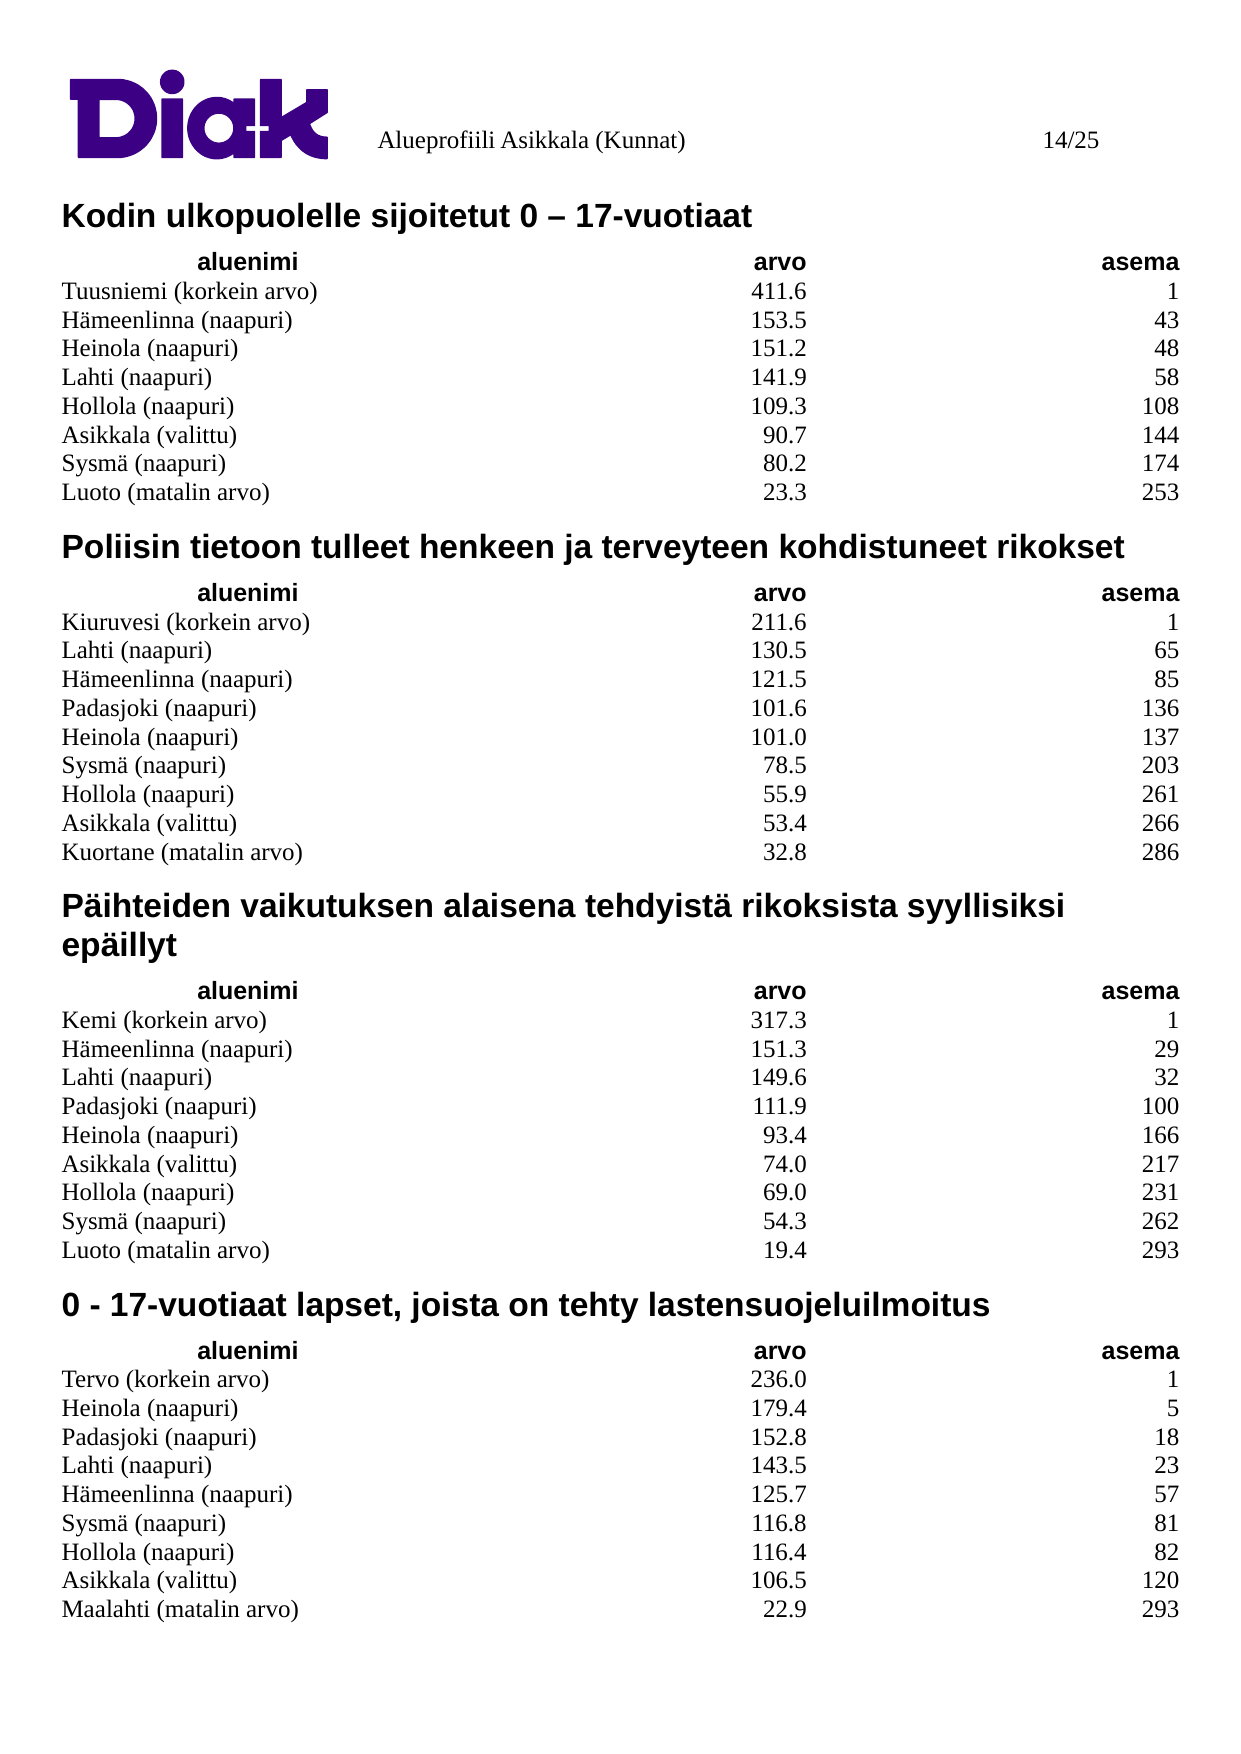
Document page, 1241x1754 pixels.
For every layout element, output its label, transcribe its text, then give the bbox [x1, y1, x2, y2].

table_cell 293 [806, 1594, 1179, 1623]
table_header arvo [434, 1336, 806, 1364]
table_cell Hollola (naapuri) [61, 1178, 434, 1206]
table_cell 136 [806, 693, 1179, 722]
table_cell Heinola (naapuri) [61, 334, 434, 362]
table_cell 293 [806, 1235, 1179, 1264]
subtitle 0 - 17-vuotiaat lapset, joista on tehty lastensuojeluilmoitus [61, 1284, 1179, 1323]
table_cell Lahti (naapuri) [61, 1063, 434, 1091]
table_cell Sysmä (naapuri) [61, 751, 434, 779]
table_cell Asikkala (valittu) [61, 1566, 434, 1594]
table_cell Lahti (naapuri) [61, 636, 434, 664]
table_cell 55.9 [434, 779, 806, 808]
table_cell 90.7 [434, 420, 806, 448]
table_cell 217 [806, 1149, 1179, 1177]
table_cell 411.6 [434, 276, 806, 305]
table_cell Asikkala (valittu) [61, 420, 434, 448]
table_cell 261 [806, 779, 1179, 808]
table_cell 120 [806, 1566, 1179, 1594]
table_cell Asikkala (valittu) [61, 808, 434, 837]
table_header aluenimi [61, 976, 434, 1005]
table_cell Padasjoki (naapuri) [61, 1091, 434, 1120]
table_cell 54.3 [434, 1206, 806, 1235]
table_header asema [806, 578, 1179, 607]
table_cell 286 [806, 837, 1179, 866]
table_cell 43 [806, 305, 1179, 333]
table_cell Sysmä (naapuri) [61, 1508, 434, 1537]
table_cell 85 [806, 664, 1179, 693]
table_cell 111.9 [434, 1091, 806, 1120]
table_cell 5 [806, 1393, 1179, 1422]
table_cell Hollola (naapuri) [61, 1537, 434, 1566]
table_cell 101.6 [434, 693, 806, 722]
table_cell 125.7 [434, 1479, 806, 1508]
table_cell 1 [806, 607, 1179, 636]
table_cell Luoto (matalin arvo) [61, 477, 434, 506]
table_cell 116.4 [434, 1537, 806, 1566]
table_cell 29 [806, 1034, 1179, 1062]
table_cell 1 [806, 1364, 1179, 1393]
table_cell 116.8 [434, 1508, 806, 1537]
table_cell 22.9 [434, 1594, 806, 1623]
table_cell 32 [806, 1063, 1179, 1091]
table_cell 65 [806, 636, 1179, 664]
table_cell 141.9 [434, 362, 806, 391]
table_cell 130.5 [434, 636, 806, 664]
table_cell 231 [806, 1178, 1179, 1206]
table_cell 57 [806, 1479, 1179, 1508]
table_cell Heinola (naapuri) [61, 722, 434, 751]
table_cell 108 [806, 391, 1179, 420]
table_cell Padasjoki (naapuri) [61, 693, 434, 722]
table_cell 78.5 [434, 751, 806, 779]
table_header arvo [434, 247, 806, 276]
table_cell 1 [806, 1005, 1179, 1034]
table_cell Hämeenlinna (naapuri) [61, 664, 434, 693]
table_cell 143.5 [434, 1451, 806, 1479]
table_cell 48 [806, 334, 1179, 362]
table_cell 80.2 [434, 449, 806, 477]
table_cell 82 [806, 1537, 1179, 1566]
table_cell 149.6 [434, 1063, 806, 1091]
table_cell 58 [806, 362, 1179, 391]
table_cell 151.2 [434, 334, 806, 362]
subtitle Päihteiden vaikutuksen alaisena tehdyistä rikoksista syyllisiksi epäillyt [61, 886, 1179, 964]
table_cell Tuusniemi (korkein arvo) [61, 276, 434, 305]
table_cell 109.3 [434, 391, 806, 420]
table_cell 151.3 [434, 1034, 806, 1062]
table_cell 100 [806, 1091, 1179, 1120]
table_cell 253 [806, 477, 1179, 506]
table_cell 211.6 [434, 607, 806, 636]
table_cell 236.0 [434, 1364, 806, 1393]
table_cell 81 [806, 1508, 1179, 1537]
table_cell 166 [806, 1120, 1179, 1149]
table_cell 266 [806, 808, 1179, 837]
table_cell Kuortane (matalin arvo) [61, 837, 434, 866]
table_cell 153.5 [434, 305, 806, 333]
table_header aluenimi [61, 247, 434, 276]
table_header aluenimi [61, 578, 434, 607]
table_cell 317.3 [434, 1005, 806, 1034]
table_cell Sysmä (naapuri) [61, 1206, 434, 1235]
table_cell 262 [806, 1206, 1179, 1235]
table_cell Sysmä (naapuri) [61, 449, 434, 477]
table_cell Hämeenlinna (naapuri) [61, 305, 434, 333]
table_cell 74.0 [434, 1149, 806, 1177]
table_cell Hollola (naapuri) [61, 779, 434, 808]
table_cell 101.0 [434, 722, 806, 751]
table_cell Heinola (naapuri) [61, 1393, 434, 1422]
table_cell 23.3 [434, 477, 806, 506]
table_cell 18 [806, 1422, 1179, 1451]
subtitle Kodin ulkopuolelle sijoitetut 0 – 17-vuotiaat [61, 196, 1179, 235]
table_cell Lahti (naapuri) [61, 1451, 434, 1479]
table_header arvo [434, 976, 806, 1005]
table_header aluenimi [61, 1336, 434, 1364]
table_cell Hämeenlinna (naapuri) [61, 1479, 434, 1508]
table_cell 144 [806, 420, 1179, 448]
table_cell 23 [806, 1451, 1179, 1479]
table_cell Kiuruvesi (korkein arvo) [61, 607, 434, 636]
table_cell Asikkala (valittu) [61, 1149, 434, 1177]
table_header asema [806, 1336, 1179, 1364]
table_cell Kemi (korkein arvo) [61, 1005, 434, 1034]
subtitle Poliisin tietoon tulleet henkeen ja terveyteen kohdistuneet rikokset [61, 527, 1179, 566]
table_cell 69.0 [434, 1178, 806, 1206]
table_cell 19.4 [434, 1235, 806, 1264]
table_cell 179.4 [434, 1393, 806, 1422]
table_cell 53.4 [434, 808, 806, 837]
table_cell Tervo (korkein arvo) [61, 1364, 434, 1393]
table_cell 203 [806, 751, 1179, 779]
table_cell 174 [806, 449, 1179, 477]
table_cell Heinola (naapuri) [61, 1120, 434, 1149]
table_cell 106.5 [434, 1566, 806, 1594]
table_cell Lahti (naapuri) [61, 362, 434, 391]
table_header arvo [434, 578, 806, 607]
table_cell Hollola (naapuri) [61, 391, 434, 420]
table_cell Hämeenlinna (naapuri) [61, 1034, 434, 1062]
table_header asema [806, 976, 1179, 1005]
table_cell 32.8 [434, 837, 806, 866]
table_cell 1 [806, 276, 1179, 305]
table_cell 93.4 [434, 1120, 806, 1149]
table_header asema [806, 247, 1179, 276]
table_cell Maalahti (matalin arvo) [61, 1594, 434, 1623]
table_cell 137 [806, 722, 1179, 751]
table_cell Padasjoki (naapuri) [61, 1422, 434, 1451]
table_cell 152.8 [434, 1422, 806, 1451]
table_cell 121.5 [434, 664, 806, 693]
table_cell Luoto (matalin arvo) [61, 1235, 434, 1264]
